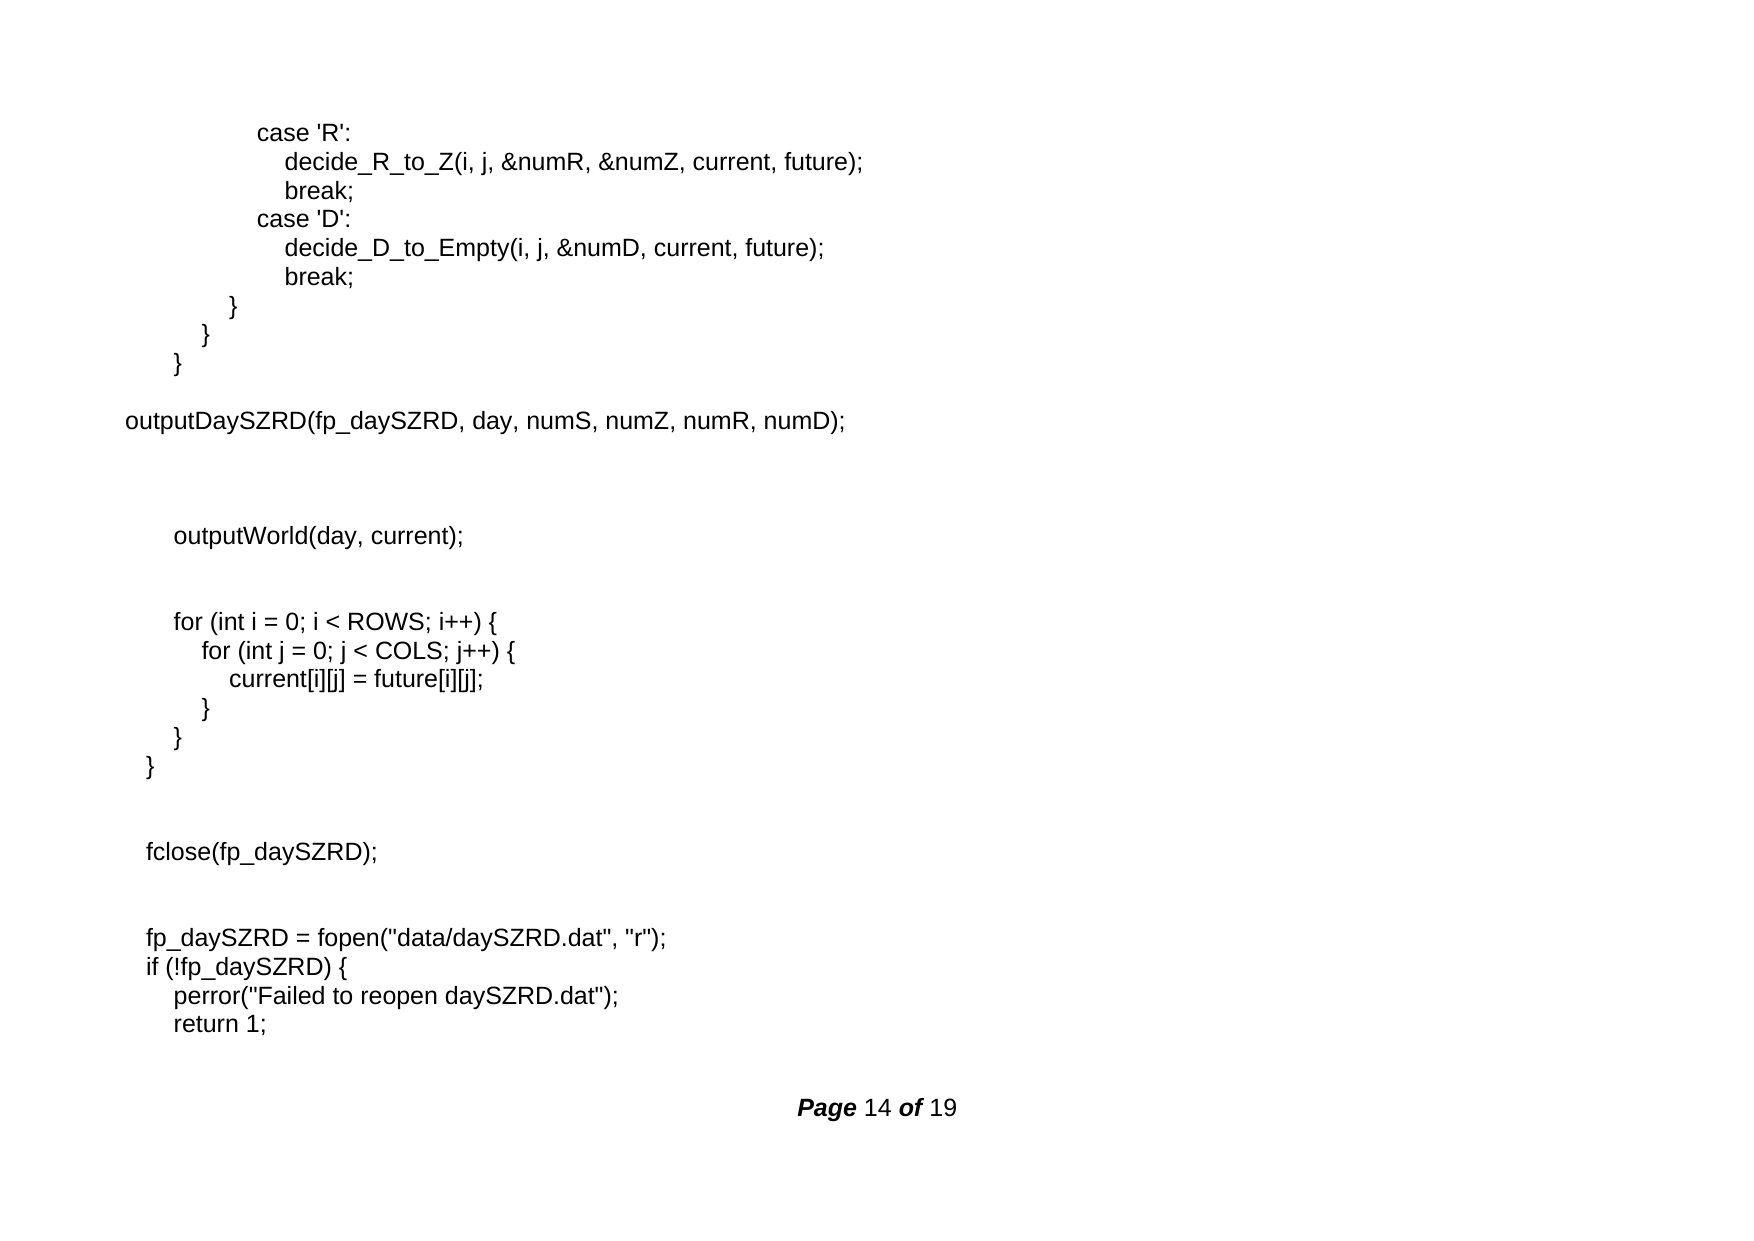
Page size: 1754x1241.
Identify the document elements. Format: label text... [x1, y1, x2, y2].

text return 1; [118, 1009, 1636, 1038]
text current[i][j] = future[i][j]; [118, 664, 1636, 693]
text if (!fp_daySZRD) { [118, 952, 1636, 981]
text fclose(fp_daySZRD); [118, 837, 1636, 866]
text } [118, 722, 1636, 751]
text for (int j = 0; j < COLS; j++) { [118, 636, 1636, 664]
text perror("Failed to reopen daySZRD.dat"); [118, 981, 1636, 1009]
text break; [118, 176, 1636, 204]
text } [118, 348, 1636, 377]
text } [118, 751, 1636, 779]
text fp_daySZRD = fopen("data/daySZRD.dat", "r"); [118, 923, 1636, 952]
text case 'R': [118, 118, 1636, 147]
text case 'D': [118, 204, 1636, 233]
text } [118, 319, 1636, 348]
text decide_R_to_Z(i, j, &numR, &numZ, current, future); [118, 147, 1636, 176]
text } [118, 291, 1636, 319]
text outputDaySZRD(fp_daySZRD, day, numS, numZ, numR, numD); [118, 406, 1636, 434]
text } [118, 693, 1636, 722]
text for (int i = 0; i < ROWS; i++) { [118, 607, 1636, 636]
text decide_D_to_Empty(i, j, &numD, current, future); [118, 233, 1636, 262]
text break; [118, 262, 1636, 291]
text outputWorld(day, current); [118, 521, 1636, 549]
